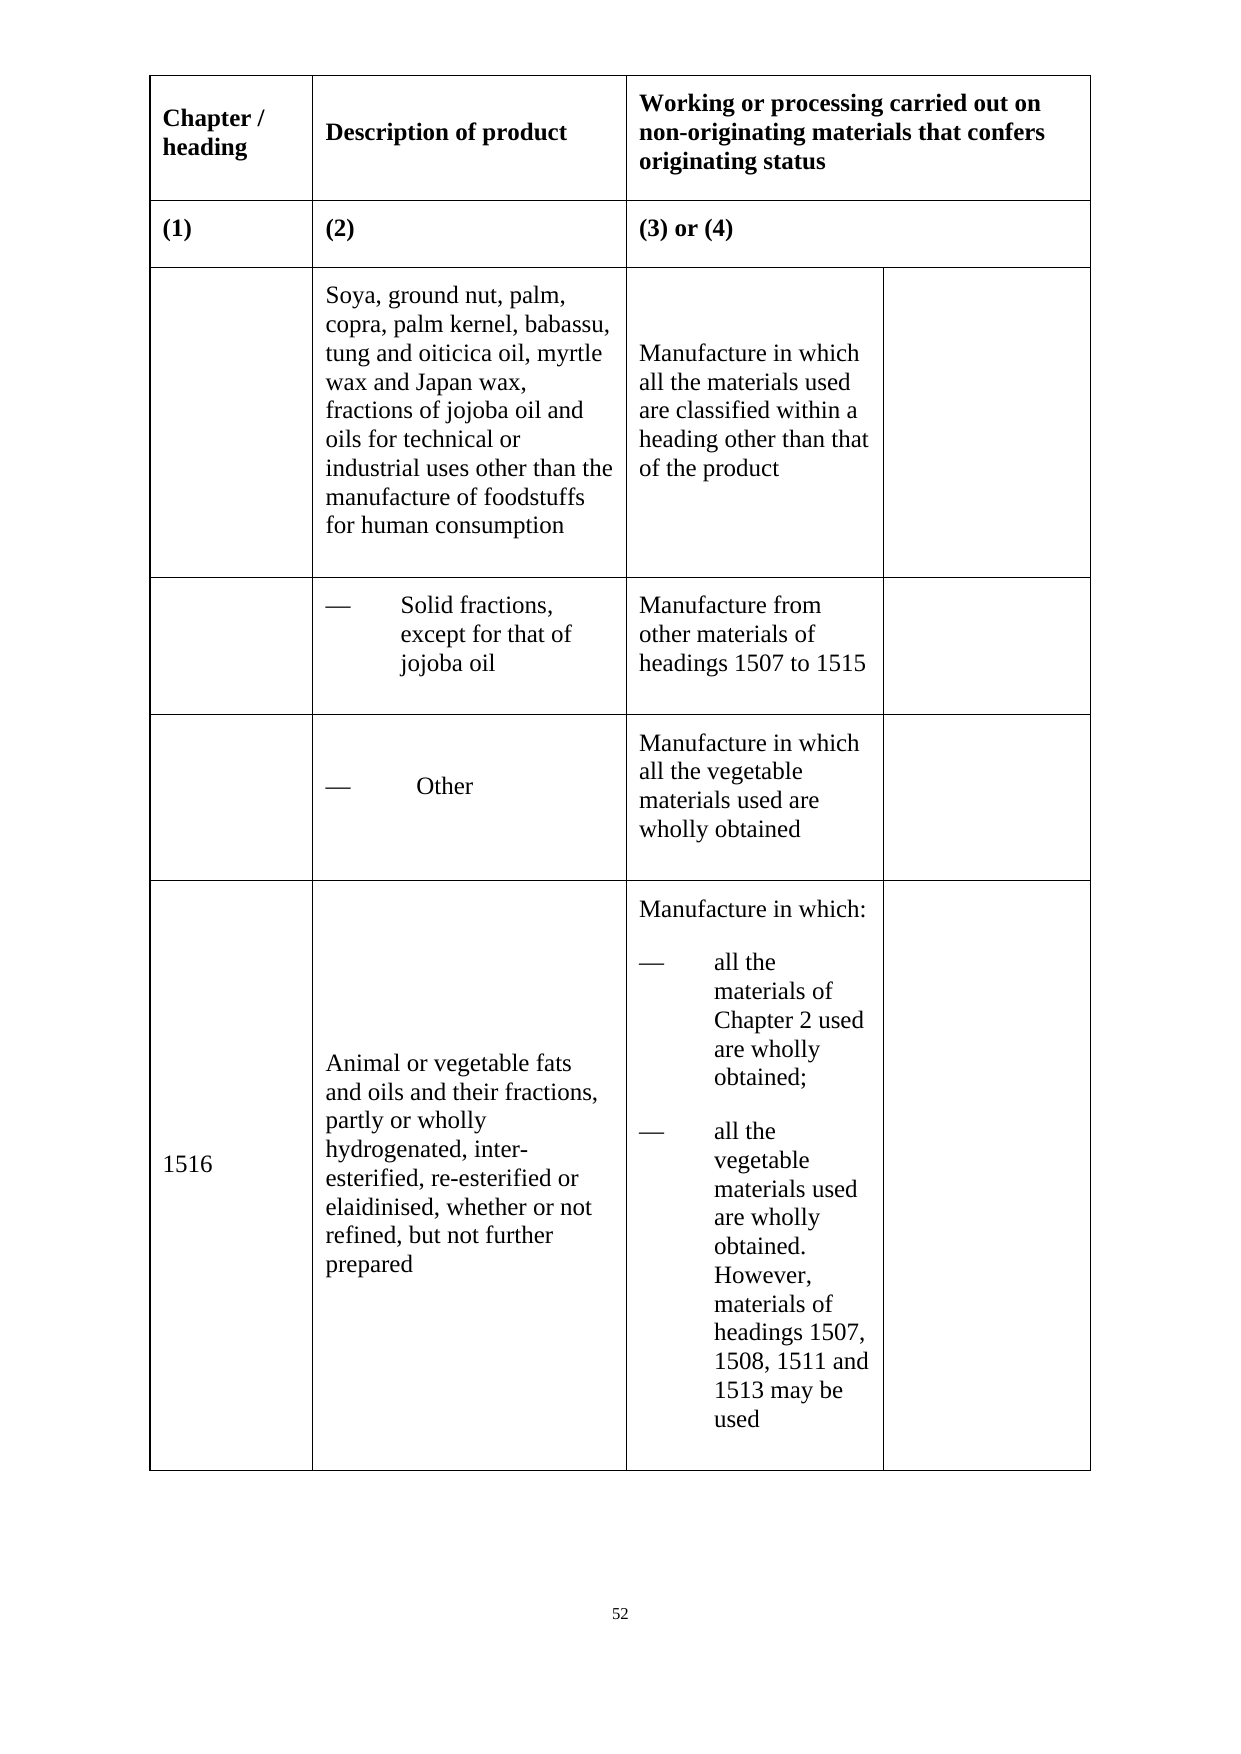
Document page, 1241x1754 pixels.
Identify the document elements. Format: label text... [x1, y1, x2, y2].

table_cell 1516 [151, 881, 312, 1470]
table_cell Manufacture in which all the materials used are classified within a heading other than that of the product [627, 268, 883, 577]
table_cell Manufacture in which all the vegetable materials used are wholly obtained [627, 715, 883, 880]
table_cell [151, 715, 312, 880]
table_cell (2) [313, 201, 626, 267]
table_cell (1) [151, 201, 312, 267]
table_cell [884, 268, 1090, 577]
table_header Working or processing carried out on non‐originating materials that confers originating status [627, 76, 1090, 200]
table_cell [151, 578, 312, 714]
table_cell — Other [313, 715, 626, 880]
table_cell Manufacture from other materials of headings 1507 to 1515 [627, 578, 883, 714]
table_header Description of product [313, 76, 626, 200]
table_cell — Solid fractions, except for that of jojoba oil [313, 578, 626, 714]
table_cell Manufacture in which: — all the materials of Chapter 2 used are wholly obtained; — all the vegetable materials used are wholly obtained. However, materials of headings 1507, 1508, 1511 and 1513 may be used [627, 881, 883, 1470]
table_cell [884, 715, 1090, 880]
table_cell [884, 578, 1090, 714]
table_header Chapter / heading [151, 76, 312, 200]
table_cell Soya, ground nut, palm, copra, palm kernel, babassu, tung and oiticica oil, myrtle wax and Japan wax, fractions of jojoba oil and oils for technical or industrial uses other than the manufacture of foodstuffs for human consumption [313, 268, 626, 577]
table_cell Animal or vegetable fats and oils and their fractions, partly or wholly hydrogenated, inter‐esterified, re‐esterified or elaidinised, whether or not refined, but not further prepared [313, 881, 626, 1470]
table_cell (3) or (4) [627, 201, 1090, 267]
table_cell [884, 881, 1090, 1470]
table_cell [151, 268, 312, 577]
